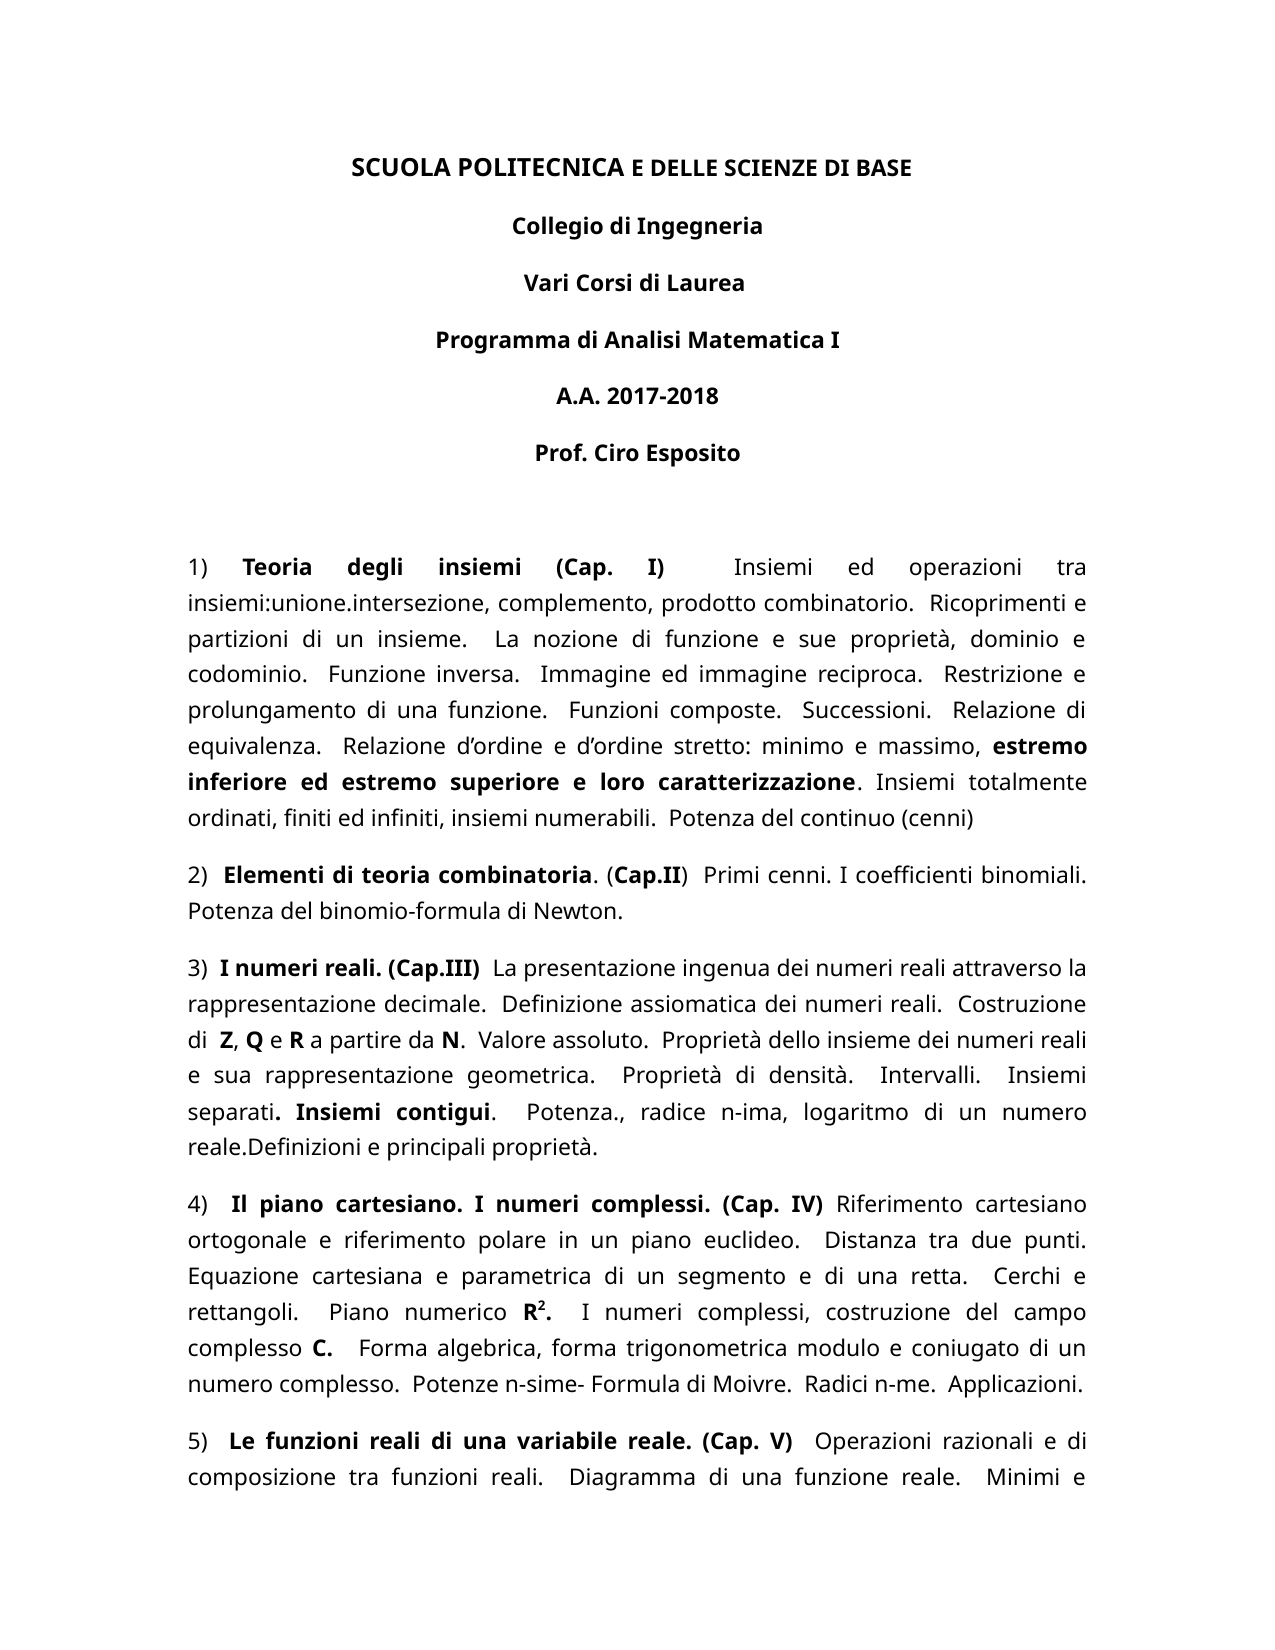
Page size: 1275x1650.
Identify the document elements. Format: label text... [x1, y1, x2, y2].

text Collegio di Ingegneria [187, 210, 1087, 241]
text 5) Le funzioni reali di una variabile reale. (Cap. V) Operazioni razionali e di composizione tra funzioni reali. Diagramma di una funzione reale. Minimi e [187, 1424, 1087, 1492]
text SCUOLA POLITECNICA E DELLE SCIENZE DI BASE [187, 150, 1087, 184]
text Programma di Analisi Matematica I [187, 323, 1087, 355]
text 1) Teoria degli insiemi (Cap. I) Insiemi ed operazioni tra insiemi:unione.intersezione, complemento, prodotto combinatorio. Ricoprimenti e partizioni di un insieme. La nozione di funzione e sue proprietà, dominio e codominio. Funzione inversa. Immagine ed immagine reciproca. Restrizione e prolungamento di una funzione. Funzioni composte. Successioni. Relazione di equivalenza. Relazione d’ordine e d’ordine stretto: minimo e massimo, estremo inferiore ed estremo superiore e loro caratterizzazione. Insiemi totalmente ordinati, finiti ed infiniti, insiemi numerabili. Potenza del continuo (cenni) [187, 551, 1087, 833]
text 3) I numeri reali. (Cap.III) La presentazione ingenua dei numeri reali attraverso la rappresentazione decimale. Definizione assiomatica dei numeri reali. Costruzione di Z, Q e R a partire da N. Valore assoluto. Proprietà dello insieme dei numeri reali e sua rappresentazione geometrica. Proprietà di densità. Intervalli. Insiemi separati. Insiemi contigui. Potenza., radice n-ima, logaritmo di un numero reale.Definizioni e principali proprietà. [187, 952, 1087, 1163]
text Vari Corsi di Laurea [187, 267, 1087, 298]
text A.A. 2017-2018 [187, 380, 1087, 412]
text 4) Il piano cartesiano. I numeri complessi. (Cap. IV) Riferimento cartesiano ortogonale e riferimento polare in un piano euclideo. Distanza tra due punti. Equazione cartesiana e parametrica di un segmento e di una retta. Cerchi e rettangoli. Piano numerico R2. I numeri complessi, costruzione del campo complesso C. Forma algebrica, forma trigonometrica modulo e coniugato di un numero complesso. Potenze n-sime- Formula di Moivre. Radici n-me. Applicazioni. [187, 1188, 1087, 1399]
text 2) Elementi di teoria combinatoria. (Cap.II) Primi cenni. I coefficienti binomiali. Potenza del binomio-formula di Newton. [187, 859, 1087, 926]
text Prof. Ciro Esposito [187, 437, 1087, 468]
